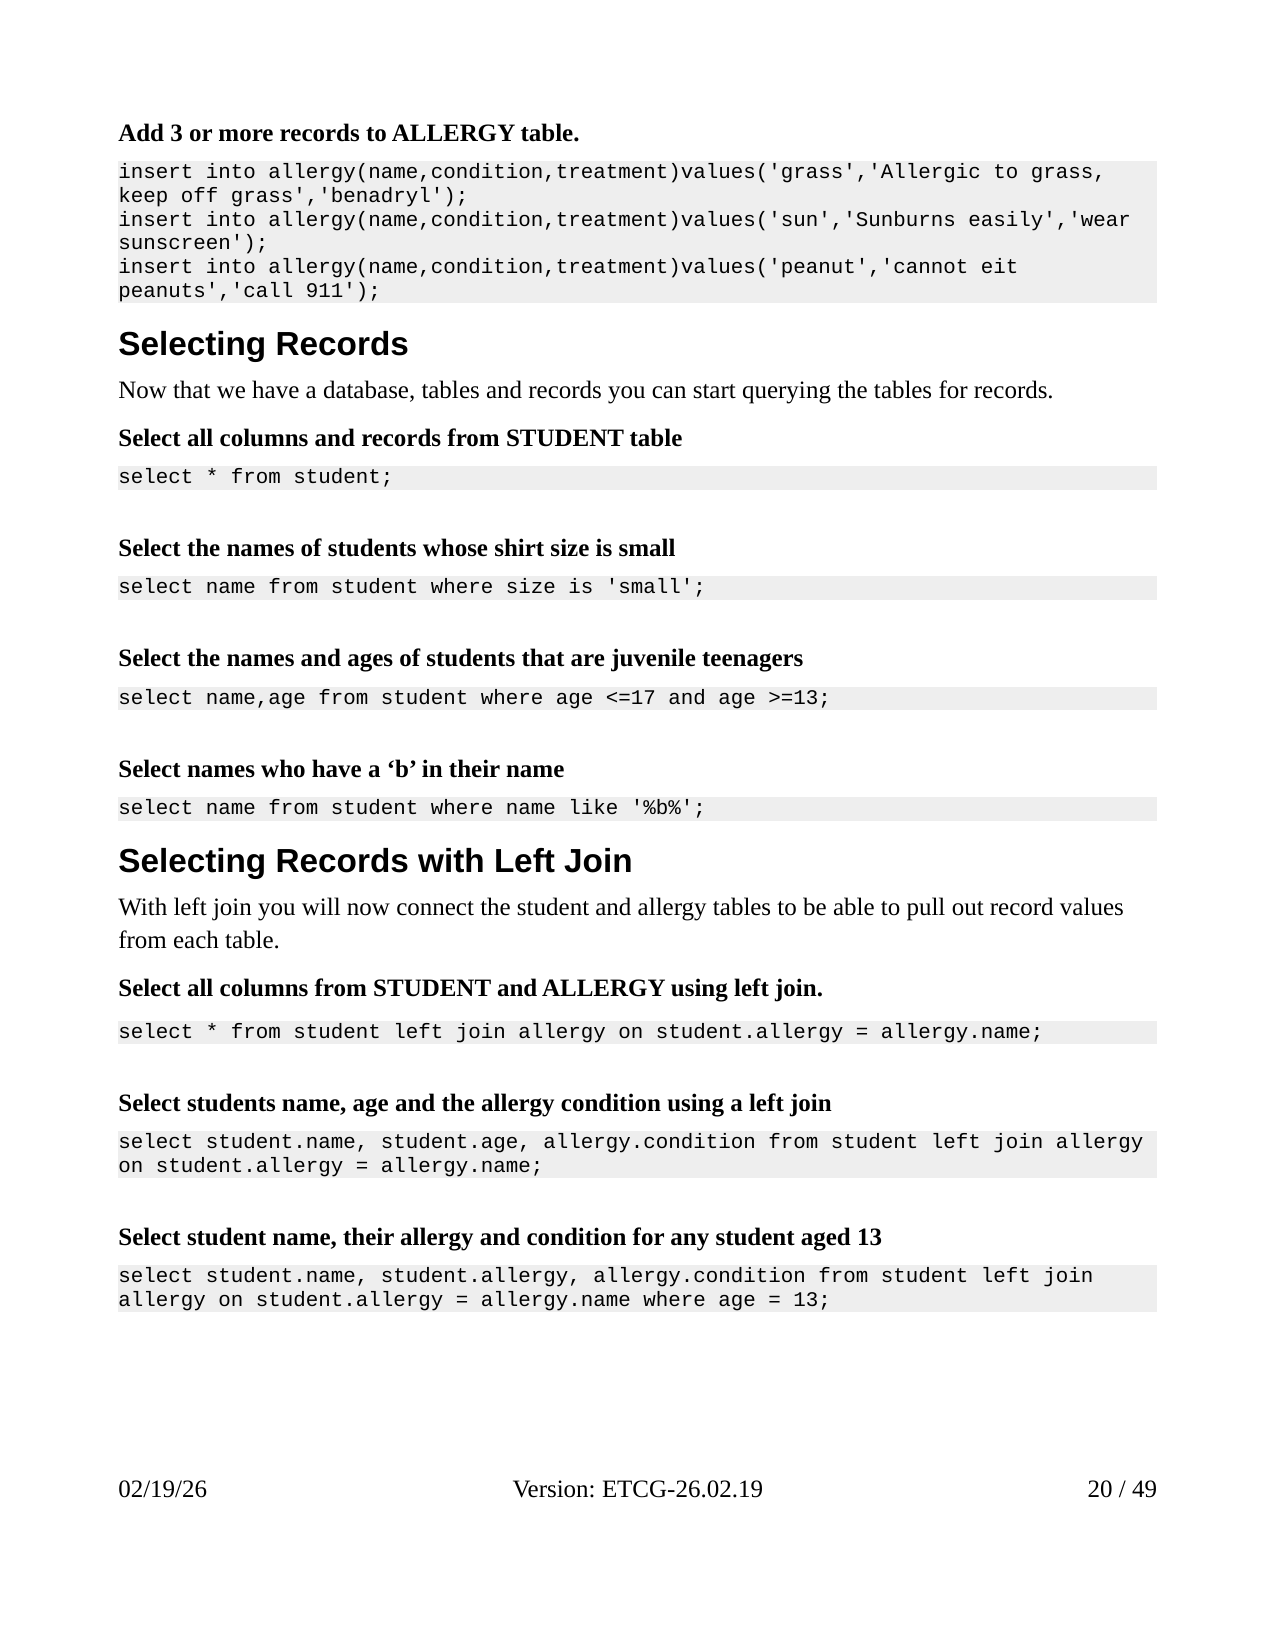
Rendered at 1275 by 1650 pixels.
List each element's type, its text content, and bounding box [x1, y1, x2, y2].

text Select names who have a ‘b’ in their name [118, 754, 1157, 782]
text Select the names and ages of students that are juvenile teenagers [118, 643, 1157, 672]
text Add 3 or more records to ALLERGY table. [118, 118, 1157, 147]
text Select students name, age and the allergy condition using a left join [118, 1088, 1157, 1116]
text Select all columns from STUDENT and ALLERGY using left join. [118, 973, 1157, 1002]
text Now that we have a database, tables and records you can start querying the tables for records. [118, 375, 1157, 404]
text insert into allergy(name,condition,treatment)values('peanut','cannot eit peanuts','call 911'); [118, 256, 1157, 303]
text With left join you will now connect the student and allergy tables to be able to pull out record values from each table. [118, 892, 1157, 954]
text Select student name, their allergy and condition for any student aged 13 [118, 1222, 1157, 1250]
text insert into allergy(name,condition,treatment)values('sun','Sunburns easily','wear sunscreen'); [118, 209, 1157, 256]
text select student.name, student.allergy, allergy.condition from student left join allergy on student.allergy = allergy.name where age = 13; [118, 1265, 1157, 1312]
text select name from student where name like '%b%'; [118, 797, 1157, 821]
subtitle Selecting Records with Left Join [118, 841, 1157, 880]
text select * from student; [118, 466, 1157, 490]
text select * from student left join allergy on student.allergy = allergy.name; [118, 1021, 1157, 1044]
text select name from student where size is 'small'; [118, 576, 1157, 600]
text select name,age from student where age <=17 and age >=13; [118, 687, 1157, 710]
text Select all columns and records from STUDENT table [118, 423, 1157, 451]
text insert into allergy(name,condition,treatment)values('grass','Allergic to grass, keep off grass','benadryl'); [118, 161, 1157, 209]
text Select the names of students whose shirt size is small [118, 533, 1157, 562]
subtitle Selecting Records [118, 324, 1157, 363]
text select student.name, student.age, allergy.condition from student left join allergy on student.allergy = allergy.name; [118, 1131, 1157, 1178]
